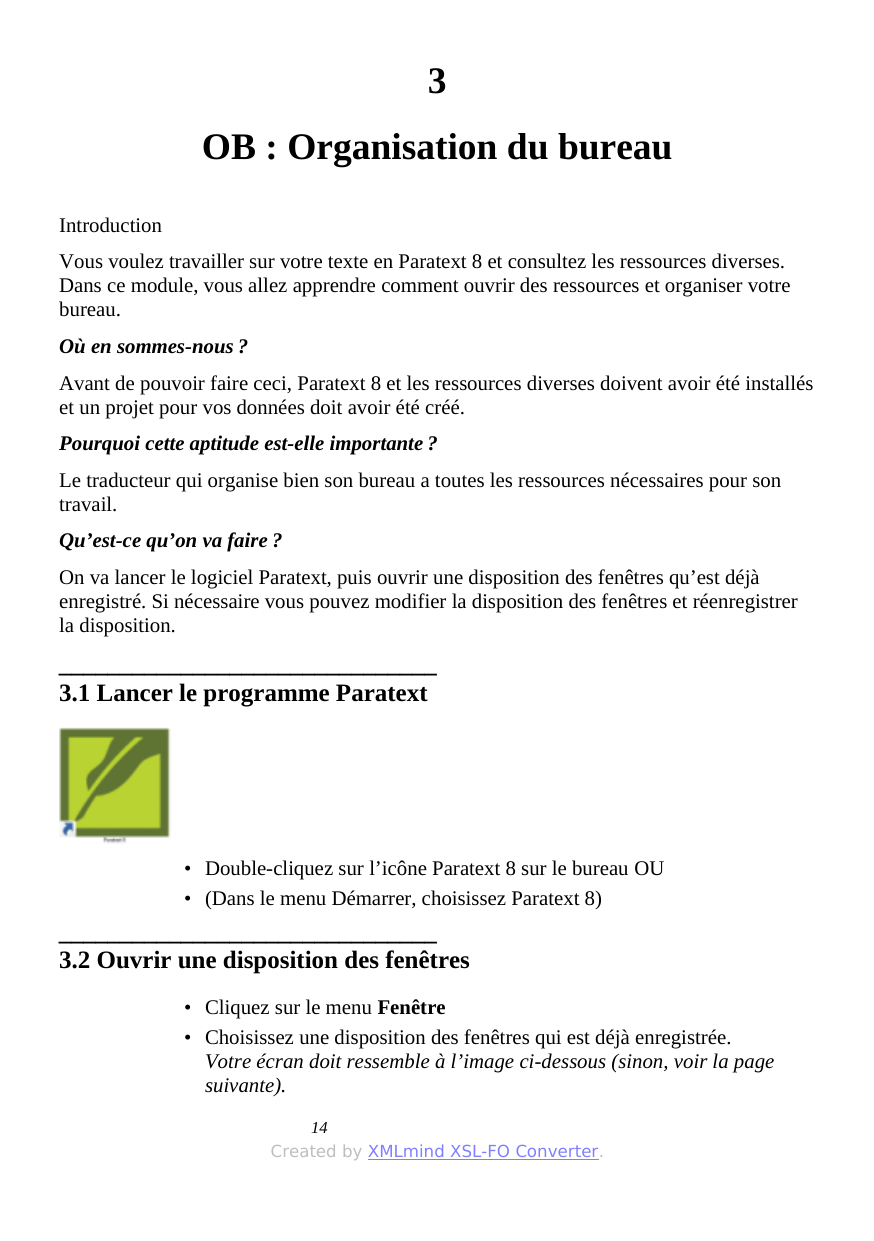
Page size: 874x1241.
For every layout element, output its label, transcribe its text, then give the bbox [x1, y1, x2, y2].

list Votre écran doit ressemble à l’image ci-dessous (sinon, voir la page suivante). [184, 1049, 815, 1097]
text Pourquoi cette aptitude est-elle importante ? [59, 431, 815, 455]
text Qu’est-ce qu’on va faire ? [59, 528, 815, 552]
text On va lancer le logiciel Paratext, puis ouvrir une disposition des fenêtres qu’est déjà enregistré. Si nécessaire vous pouvez modifier la disposition des fenêtres et réenregistrer la disposition. [59, 565, 815, 637]
text Introduction [59, 213, 815, 237]
list Choisissez une disposition des fenêtres qui est déjà enregistrée. [184, 1025, 815, 1049]
list Double-cliquez sur l’icône Paratext 8 sur le bureau OU [184, 856, 815, 880]
text Le traducteur qui organise bien son bureau a toutes les ressources nécessaires pour son travail. [59, 468, 815, 516]
text Vous voulez travailler sur votre texte en Paratext 8 et consultez les ressources diverses. Dans ce module, vous allez apprendre comment ouvrir des ressources et organiser votre bureau. [59, 249, 815, 321]
text Avant de pouvoir faire ceci, Paratext 8 et les ressources diverses doivent avoir été installés et un projet pour vos données doit avoir été créé. [59, 371, 815, 419]
text 3.1 Lancer le programme Paratext [59, 678, 815, 707]
picture [58, 727, 172, 844]
text 3 [59, 59, 815, 102]
text 3.2 Ouvrir une disposition des fenêtres [59, 945, 815, 974]
text OB : Organisation du bureau [59, 124, 815, 168]
text Où en sommes-nous ? [59, 334, 815, 358]
list Cliquez sur le menu Fenêtre [184, 995, 815, 1019]
list (Dans le menu Démarrer, choisissez Paratext 8) [184, 886, 815, 910]
